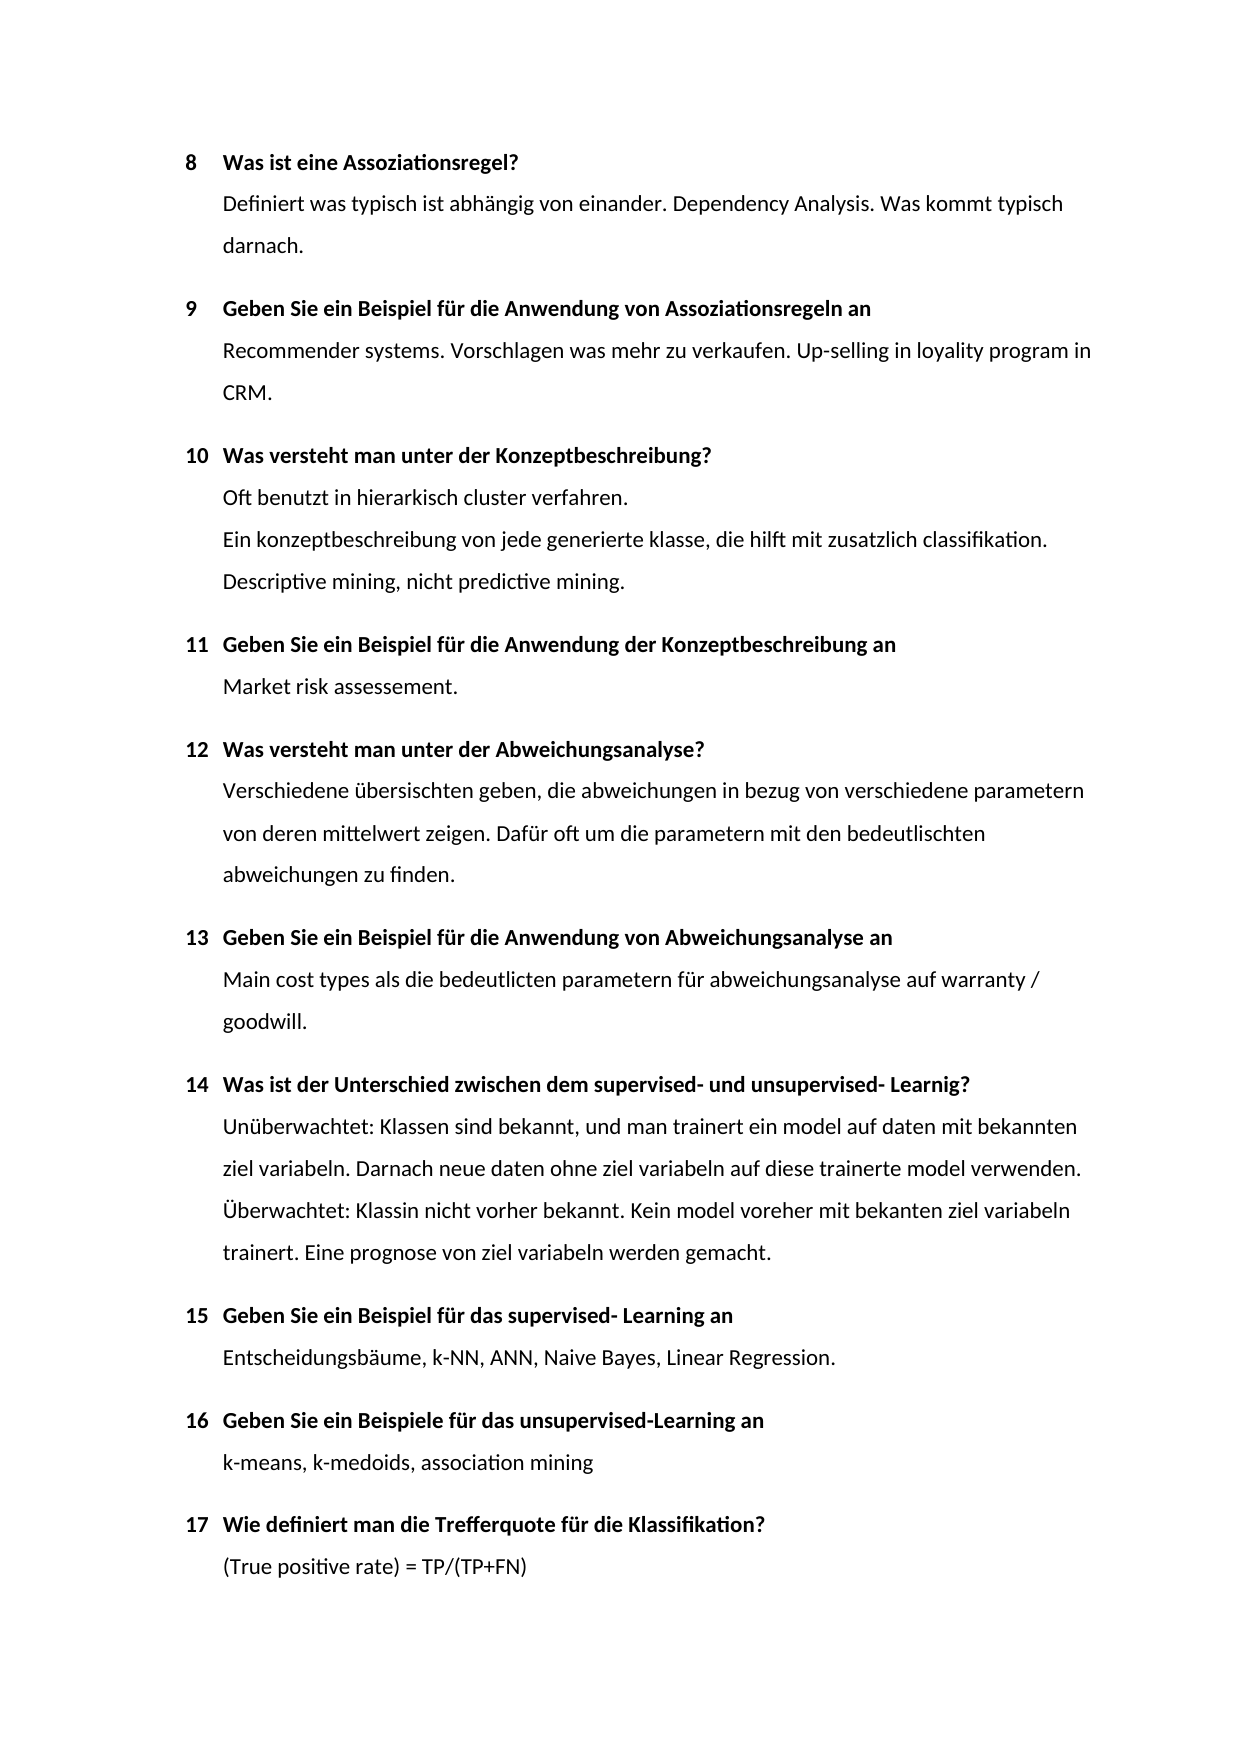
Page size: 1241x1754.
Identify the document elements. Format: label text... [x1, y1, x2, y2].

list Geben Sie ein Beispiel für die Anwendung von Assoziationsregeln an Recommender systems. Vorschlagen was mehr zu verkaufen. Up-selling in loyality program in CRM. [185, 294, 1093, 406]
list Wie definiert man die Trefferquote für die Klassifikation? (True positive rate) = TP/(TP+FN) [185, 1511, 1093, 1581]
list Geben Sie ein Beispiele für das unsupervised-Learning an k-means, k-medoids, association mining [185, 1406, 1093, 1476]
list Geben Sie ein Beispiel für die Anwendung von Abweichungsanalyse an Main cost types als die bedeutlicten parametern für abweichungsanalyse auf warranty / goodwill. [185, 923, 1093, 1035]
list Was versteht man unter der Abweichungsanalyse? Verschiedene übersischten geben, die abweichungen in bezug von verschiedene parametern von deren mittelwert zeigen. Dafür oft um die parametern mit den bedeutlischten abweichungen zu finden. [185, 735, 1093, 889]
list Was ist der Unterschied zwischen dem supervised- und unsupervised- Learnig? Unüberwachtet: Klassen sind bekannt, und man trainert ein model auf daten mit bekannten ziel variabeln. Darnach neue daten ohne ziel variabeln auf diese trainerte model verwenden. Überwachtet: Klassin nicht vorher bekannt. Kein model voreher mit bekanten ziel variabeln trainert. Eine prognose von ziel variabeln werden gemacht. [185, 1070, 1093, 1266]
list Was ist eine Assoziationsregel? Definiert was typisch ist abhängig von einander. Dependency Analysis. Was kommt typisch darnach. [185, 148, 1093, 259]
list Was versteht man unter der Konzeptbeschreibung? Oft benutzt in hierarkisch cluster verfahren. Ein konzeptbeschreibung von jede generierte klasse, die hilft mit zusatzlich classifikation. Descriptive mining, nicht predictive mining. [185, 441, 1093, 595]
list Geben Sie ein Beispiel für das supervised- Learning an Entscheidungsbäume, k-NN, ANN, Naive Bayes, Linear Regression. [185, 1301, 1093, 1371]
list Geben Sie ein Beispiel für die Anwendung der Konzeptbeschreibung an Market risk assessement. [185, 630, 1093, 700]
